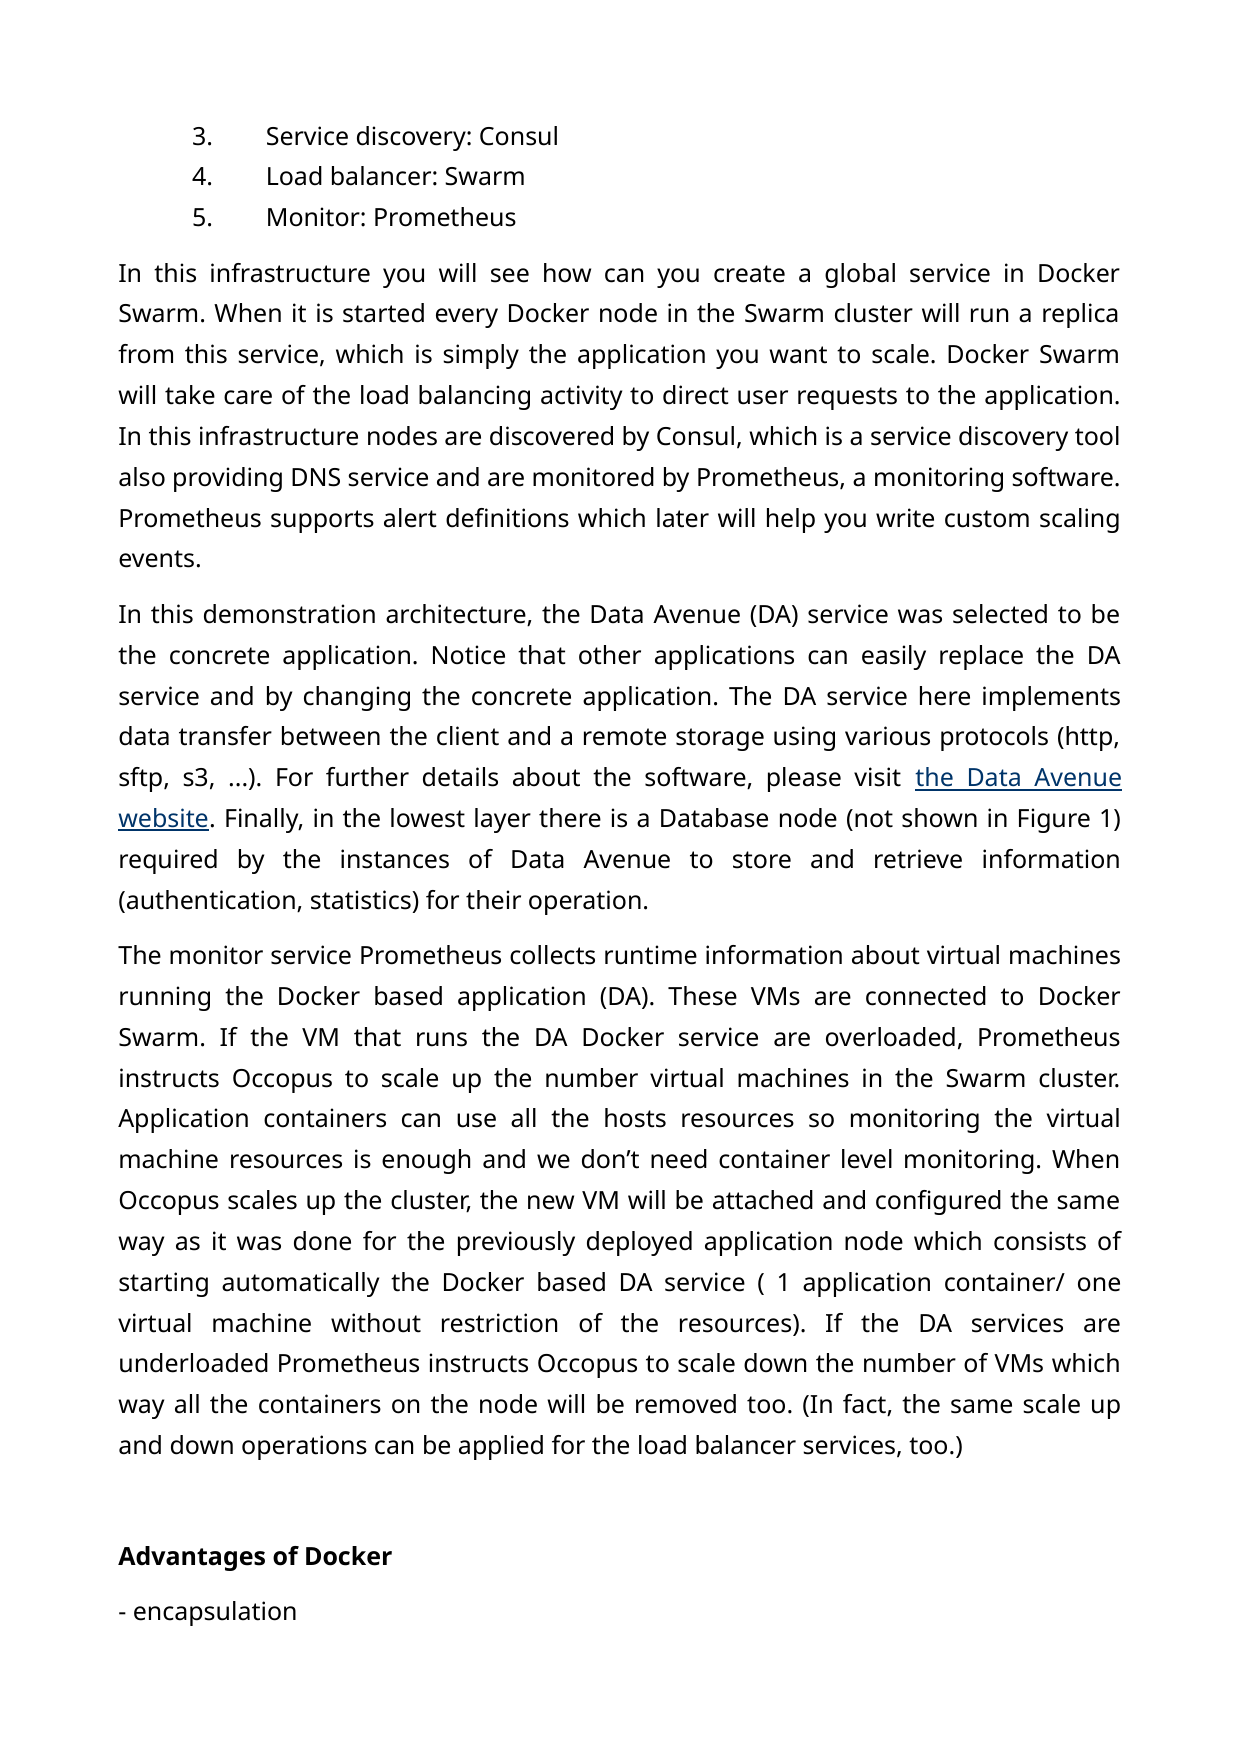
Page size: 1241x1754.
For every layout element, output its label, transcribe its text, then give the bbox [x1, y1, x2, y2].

list Service discovery: Consul [192, 118, 1122, 152]
text - encapsulation [118, 1594, 1122, 1628]
list Monitor: Prometheus [192, 200, 1122, 234]
text In this demonstration architecture, the Data Avenue (DA) service was selected to be the concrete application. Notice that other applications can easily replace the DA service and by changing the concrete application. The DA service here implements data transfer between the client and a remote storage using various protocols (http, sftp, s3, ...). For further details about the software, please visit the Data Avenue website. Finally, in the lowest layer there is a Database node (not shown in Figure 1) required by the instances of Data Avenue to store and retrieve information (authentication, statistics) for their operation. [118, 596, 1122, 916]
text Advantages of Docker [118, 1538, 1122, 1573]
text The monitor service Prometheus collects runtime information about virtual machines running the Docker based application (DA). These VMs are connected to Docker Swarm. If the VM that runs the DA Docker service are overloaded, Prometheus instructs Occopus to scale up the number virtual machines in the Swarm cluster. Application containers can use all the hosts resources so monitoring the virtual machine resources is enough and we don’t need container level monitoring. When Occopus scales up the cluster, the new VM will be attached and configured the same way as it was done for the previously deployed application node which consists of starting automatically the Docker based DA service ( 1 application container/ one virtual machine without restriction of the resources). If the DA services are underloaded Prometheus instructs Occopus to scale down the number of VMs which way all the containers on the node will be removed too. (In fact, the same scale up and down operations can be applied for the load balancer services, too.) [118, 938, 1122, 1462]
list Load balancer: Swarm [192, 159, 1122, 193]
text In this infrastructure you will see how can you create a global service in Docker Swarm. When it is started every Docker node in the Swarm cluster will run a replica from this service, which is simply the application you want to scale. Docker Swarm will take care of the load balancing activity to direct user requests to the application. In this infrastructure nodes are discovered by Consul, which is a service discovery tool also providing DNS service and are monitored by Prometheus, a monitoring software. Prometheus supports alert definitions which later will help you write custom scaling events. [118, 255, 1122, 575]
